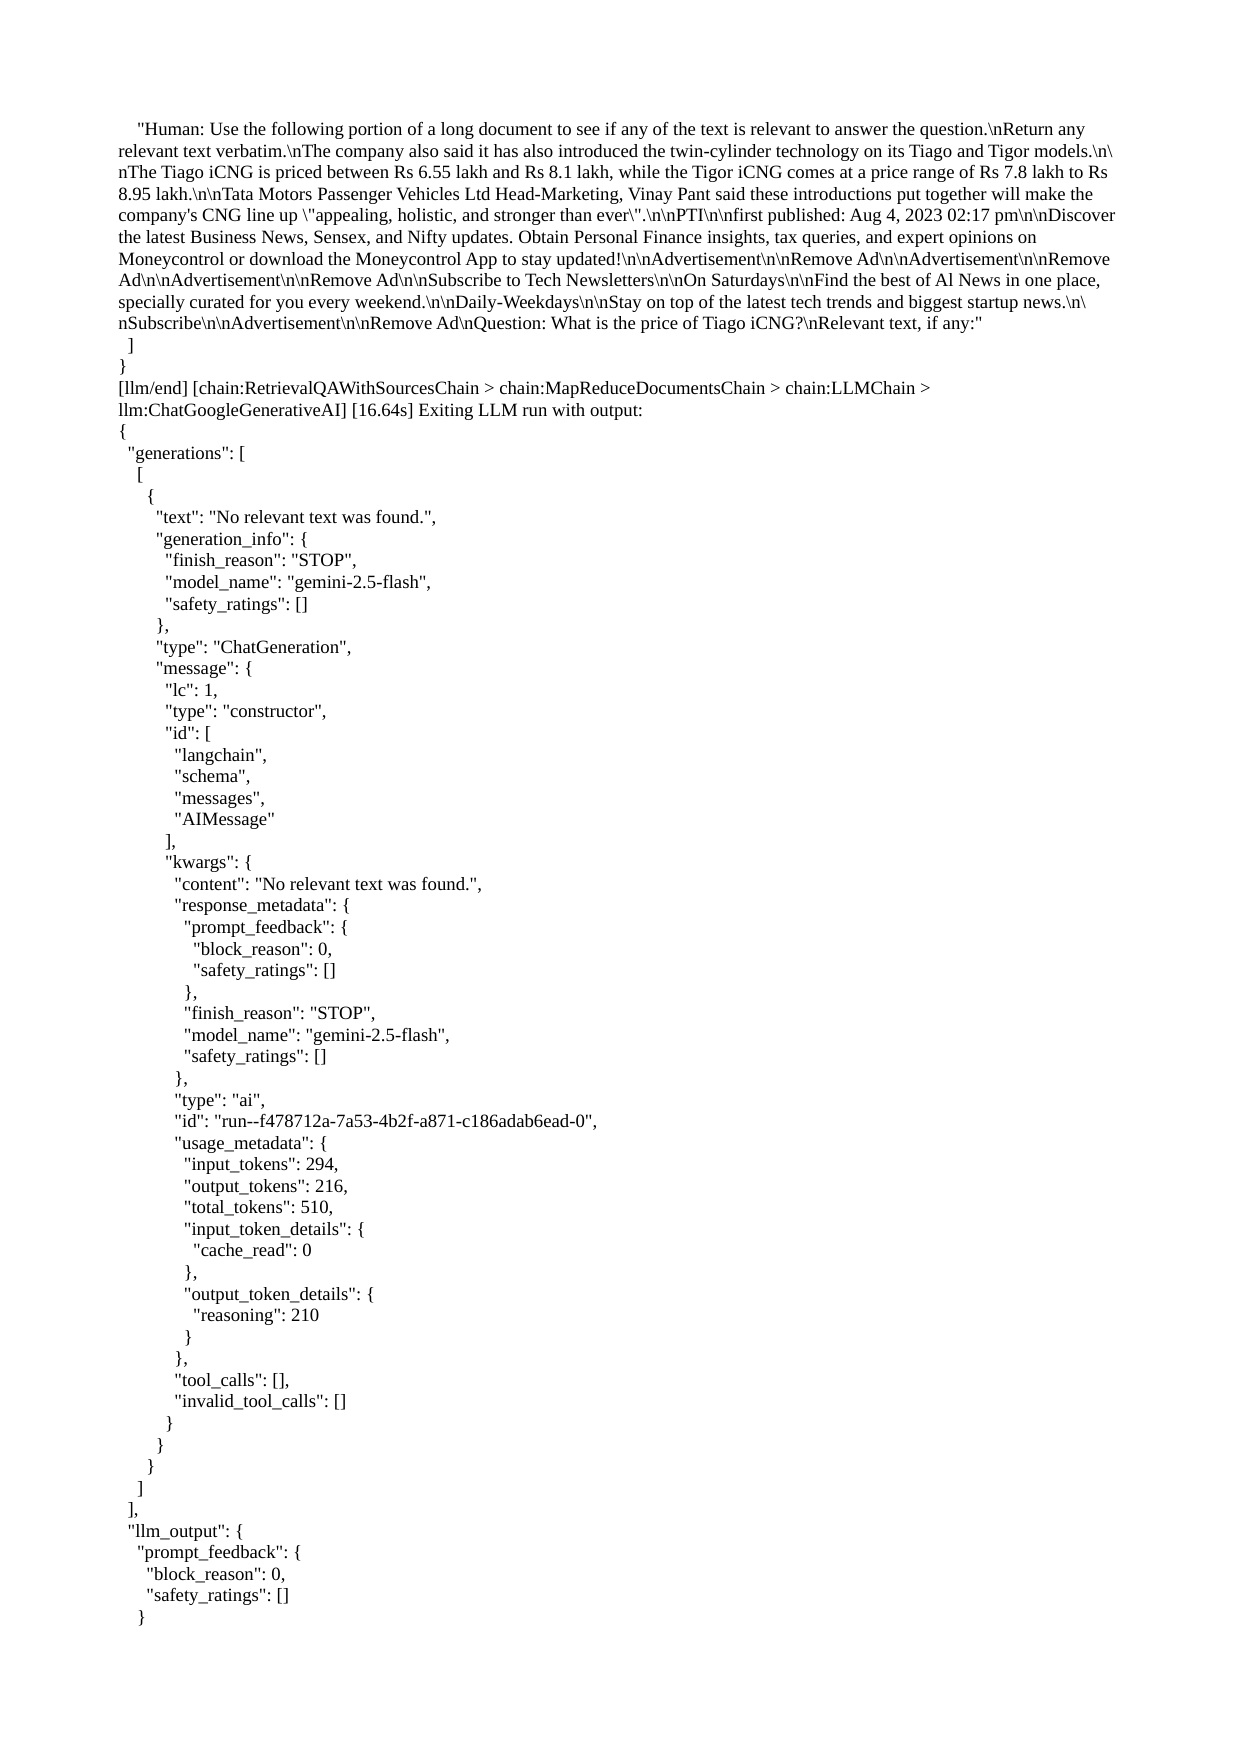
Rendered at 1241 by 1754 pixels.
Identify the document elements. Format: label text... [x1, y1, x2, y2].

text "invalid_tool_calls": [] [118, 1390, 1122, 1412]
text }, [118, 1347, 1122, 1369]
text "input_tokens": 294, [118, 1153, 1122, 1175]
text "safety_ratings": [] [118, 1045, 1122, 1067]
text "type": "ai", [118, 1088, 1122, 1110]
text "input_token_details": { [118, 1218, 1122, 1239]
text } [118, 1412, 1122, 1433]
text "cache_read": 0 [118, 1239, 1122, 1261]
text "langchain", [118, 743, 1122, 765]
text "lc": 1, [118, 679, 1122, 700]
text }, [118, 1261, 1122, 1282]
text "total_tokens": 510, [118, 1196, 1122, 1218]
text { [118, 420, 1122, 442]
text "prompt_feedback": { [118, 916, 1122, 937]
text "kwargs": { [118, 851, 1122, 873]
text "messages", [118, 787, 1122, 808]
text }, [118, 981, 1122, 1002]
text "text": "No relevant text was found.", [118, 506, 1122, 528]
text } [118, 1433, 1122, 1455]
text "generation_info": { [118, 528, 1122, 549]
text "finish_reason": "STOP", [118, 549, 1122, 571]
text "output_token_details": { [118, 1282, 1122, 1304]
text ] [118, 1477, 1122, 1498]
text "block_reason": 0, [118, 1563, 1122, 1584]
text "model_name": "gemini-2.5-flash", [118, 571, 1122, 592]
text "prompt_feedback": { [118, 1541, 1122, 1563]
text [ [118, 463, 1122, 485]
text "id": [ [118, 722, 1122, 743]
text "type": "constructor", [118, 700, 1122, 722]
text "type": "ChatGeneration", [118, 636, 1122, 657]
text "Human: Use the following portion of a long document to see if any of the text is relevant to answer the question.\nReturn any relevant text verbatim.\nThe company also said it has also introduced the twin-cylinder technology on its Tiago and Tigor models.\n\nThe Tiago iCNG is priced between Rs 6.55 lakh and Rs 8.1 lakh, while the Tigor iCNG comes at a price range of Rs 7.8 lakh to Rs 8.95 lakh.\n\nTata Motors Passenger Vehicles Ltd Head-Marketing, Vinay Pant said these introductions put together will make the company's CNG line up \"appealing, holistic, and stronger than ever\".\n\nPTI\n\nfirst published: Aug 4, 2023 02:17 pm\n\nDiscover the latest Business News, Sensex, and Nifty updates. Obtain Personal Finance insights, tax queries, and expert opinions on Moneycontrol or download the Moneycontrol App to stay updated!\n\nAdvertisement\n\nRemove Ad\n\nAdvertisement\n\nRemove Ad\n\nAdvertisement\n\nRemove Ad\n\nSubscribe to Tech Newsletters\n\nOn Saturdays\n\nFind the best of Al News in one place, specially curated for you every weekend.\n\nDaily-Weekdays\n\nStay on top of the latest tech trends and biggest startup news.\n\nSubscribe\n\nAdvertisement\n\nRemove Ad\nQuestion: What is the price of Tiago iCNG?\nRelevant text, if any:" [118, 118, 1122, 334]
text } [118, 1326, 1122, 1347]
text "block_reason": 0, [118, 937, 1122, 959]
text "safety_ratings": [] [118, 959, 1122, 981]
text }, [118, 614, 1122, 636]
text "tool_calls": [], [118, 1369, 1122, 1390]
text { [118, 485, 1122, 506]
text ], [118, 1498, 1122, 1520]
text "safety_ratings": [] [118, 1584, 1122, 1606]
text } [118, 1606, 1122, 1627]
text "message": { [118, 657, 1122, 679]
text "output_tokens": 216, [118, 1175, 1122, 1196]
text "reasoning": 210 [118, 1304, 1122, 1326]
text } [118, 1455, 1122, 1477]
text } [118, 355, 1122, 377]
text "AIMessage" [118, 808, 1122, 830]
text "id": "run--f478712a-7a53-4b2f-a871-c186adab6ead-0", [118, 1110, 1122, 1132]
text [llm/end] [chain:RetrievalQAWithSourcesChain > chain:MapReduceDocumentsChain > chain:LLMChain > llm:ChatGoogleGenerativeAI] [16.64s] Exiting LLM run with output: [118, 377, 1122, 420]
text }, [118, 1067, 1122, 1088]
text "generations": [ [118, 442, 1122, 463]
text "response_metadata": { [118, 894, 1122, 916]
text ], [118, 830, 1122, 851]
text "llm_output": { [118, 1520, 1122, 1541]
text "finish_reason": "STOP", [118, 1002, 1122, 1024]
text ] [118, 334, 1122, 355]
text "schema", [118, 765, 1122, 787]
text "safety_ratings": [] [118, 592, 1122, 614]
text "model_name": "gemini-2.5-flash", [118, 1024, 1122, 1045]
text "content": "No relevant text was found.", [118, 873, 1122, 894]
text "usage_metadata": { [118, 1132, 1122, 1153]
